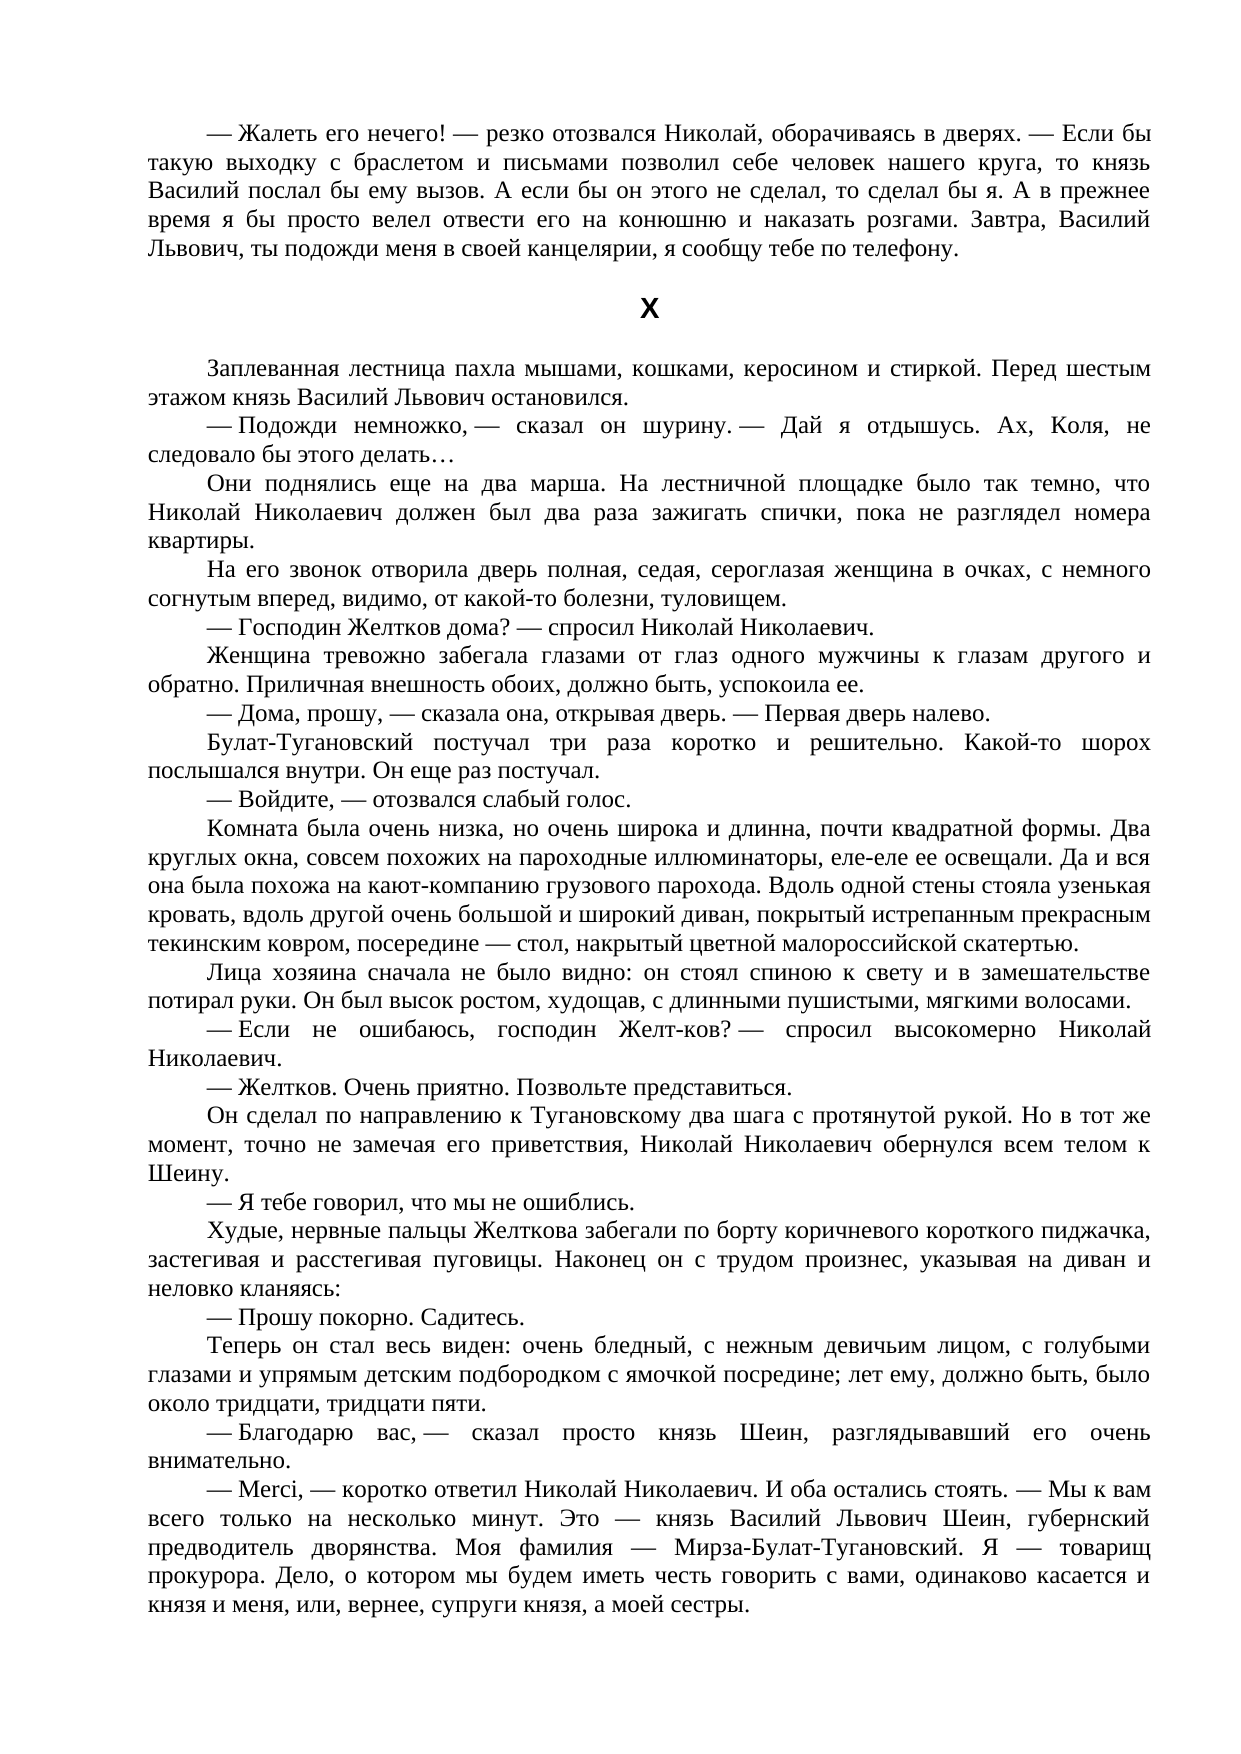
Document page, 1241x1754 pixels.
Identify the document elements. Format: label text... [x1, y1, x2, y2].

text Худые, нервные пальцы Желткова забегали по борту коричневого короткого пиджачка, застегивая и расстегивая пуговицы. Наконец он с трудом произнес, указывая на диван и неловко кланяясь: [148, 1215, 1152, 1302]
subtitle X [148, 291, 1152, 324]
text — Благодарю вас, — сказал просто князь Шеин, разглядывавший его очень внимательно. [148, 1417, 1152, 1474]
text — Я тебе говорил, что мы не ошиблись. [148, 1187, 1152, 1215]
text Теперь он стал весь виден: очень бледный, с нежным девичьим лицом, с голубыми глазами и упрямым детским подбородком с ямочкой посредине; лет ему, должно быть, было около тридцати, тридцати пяти. [148, 1330, 1152, 1417]
text — Желтков. Очень приятно. Позвольте представиться. [148, 1072, 1152, 1100]
text — Подожди немножко, — сказал он шурину. — Дай я отдышусь. Ах, Коля, не следовало бы этого делать… [148, 410, 1152, 468]
text Булат-Тугановский постучал три раза коротко и решительно. Какой-то шорох послышался внутри. Он еще раз постучал. [148, 727, 1152, 784]
text — Дома, прошу, — сказала она, открывая дверь. — Первая дверь налево. [148, 698, 1152, 727]
text — Прошу покорно. Садитесь. [148, 1302, 1152, 1330]
text Лица хозяина сначала не было видно: он стоял спиною к свету и в замешательстве потирал руки. Он был высок ростом, худощав, с длинными пушистыми, мягкими волосами. [148, 957, 1152, 1014]
text Они поднялись еще на два марша. На лестничной площадке было так темно, что Николай Николаевич должен был два раза зажигать спички, пока не разглядел номера квартиры. [148, 468, 1152, 554]
text Комната была очень низка, но очень широка и длинна, почти квадратной формы. Два круглых окна, совсем похожих на пароходные иллюминаторы, еле-еле ее освещали. Да и вся она была похожа на кают-компанию грузового парохода. Вдоль одной стены стояла узенькая кровать, вдоль другой очень большой и широкий диван, покрытый истрепанным прекрасным текинским ковром, посередине — стол, накрытый цветной малороссийской скатертью. [148, 813, 1152, 957]
text На его звонок отворила дверь полная, седая, сероглазая женщина в очках, с немного согнутым вперед, видимо, от какой-то болезни, туловищем. [148, 554, 1152, 612]
text — Жалеть его нечего! — резко отозвался Николай, оборачиваясь в дверях. — Если бы такую выходку с браслетом и письмами позволил себе человек нашего круга, то князь Василий послал бы ему вызов. А если бы он этого не сделал, то сделал бы я. А в прежнее время я бы просто велел отвести его на конюшню и наказать розгами. Завтра, Василий Львович, ты подожди меня в своей канцелярии, я сообщу тебе по телефону. [148, 118, 1152, 262]
text — Если не ошибаюсь, господин Желт-ков? — спросил высокомерно Николай Николаевич. [148, 1014, 1152, 1072]
text — Merci, — коротко ответил Николай Николаевич. И оба остались стоять. — Мы к вам всего только на несколько минут. Это — князь Василий Львович Шеин, губернский предводитель дворянства. Моя фамилия — Мирза-Булат-Тугановский. Я — товарищ прокурора. Дело, о котором мы будем иметь честь говорить с вами, одинаково касается и князя и меня, или, вернее, супруги князя, а моей сестры. [148, 1474, 1152, 1618]
text Заплеванная лестница пахла мышами, кошками, керосином и стиркой. Перед шестым этажом князь Василий Львович остановился. [148, 353, 1152, 410]
text — Войдите, — отозвался слабый голос. [148, 784, 1152, 813]
text Женщина тревожно забегала глазами от глаз одного мужчины к глазам другого и обратно. Приличная внешность обоих, должно быть, успокоила ее. [148, 640, 1152, 698]
text Он сделал по направлению к Тугановскому два шага с протянутой рукой. Но в тот же момент, точно не замечая его приветствия, Николай Николаевич обернулся всем телом к Шеину. [148, 1100, 1152, 1187]
text — Господин Желтков дома? — спросил Николай Николаевич. [148, 612, 1152, 640]
